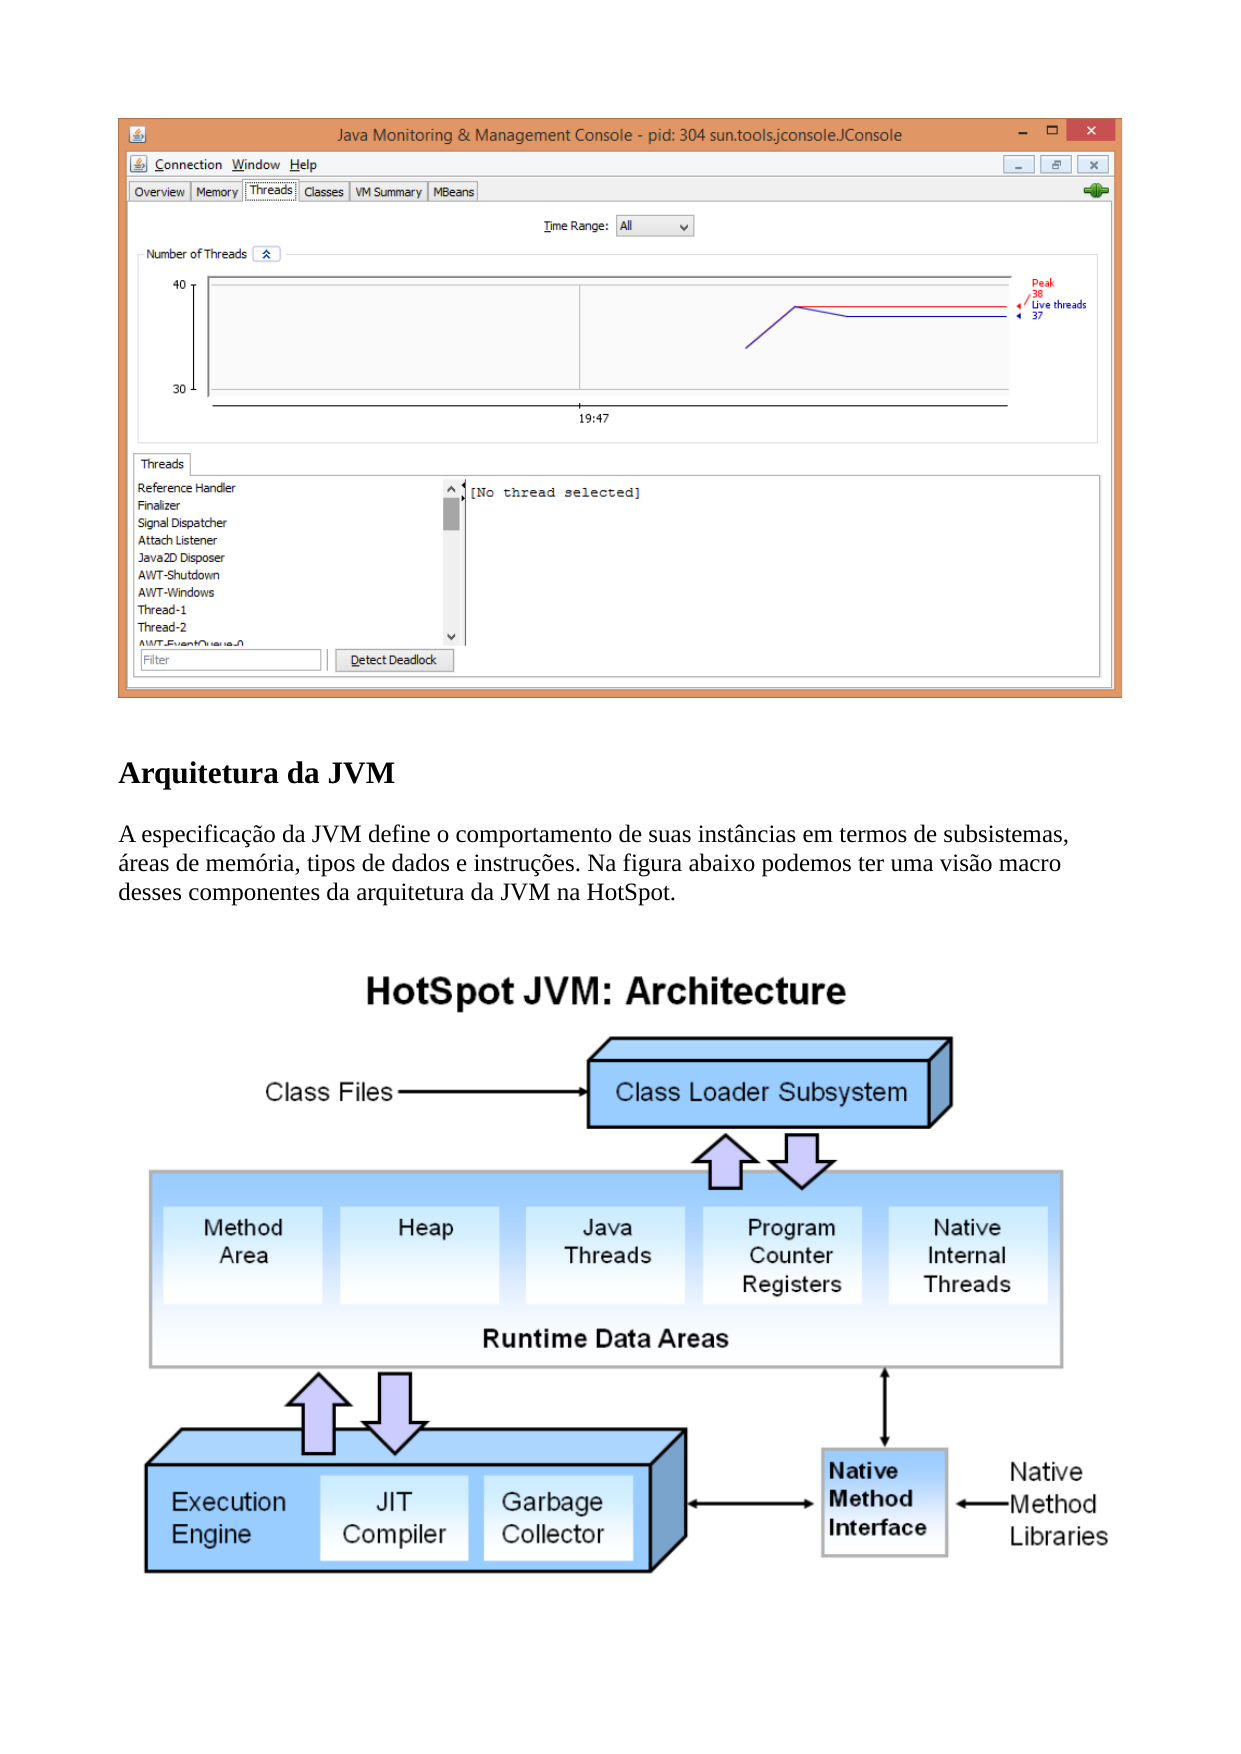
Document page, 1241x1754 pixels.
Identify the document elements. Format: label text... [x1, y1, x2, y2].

picture [118, 118, 1123, 698]
text A especificação da JVM define o comportamento de suas instâncias em termos de subsistemas, áreas de memória, tipos de dados e instruções. Na figura abaixo podemos ter uma visão macro desses componentes da arquitetura da JVM na HotSpot. [118, 819, 1122, 906]
text Arquitetura da JVM [118, 755, 1122, 791]
